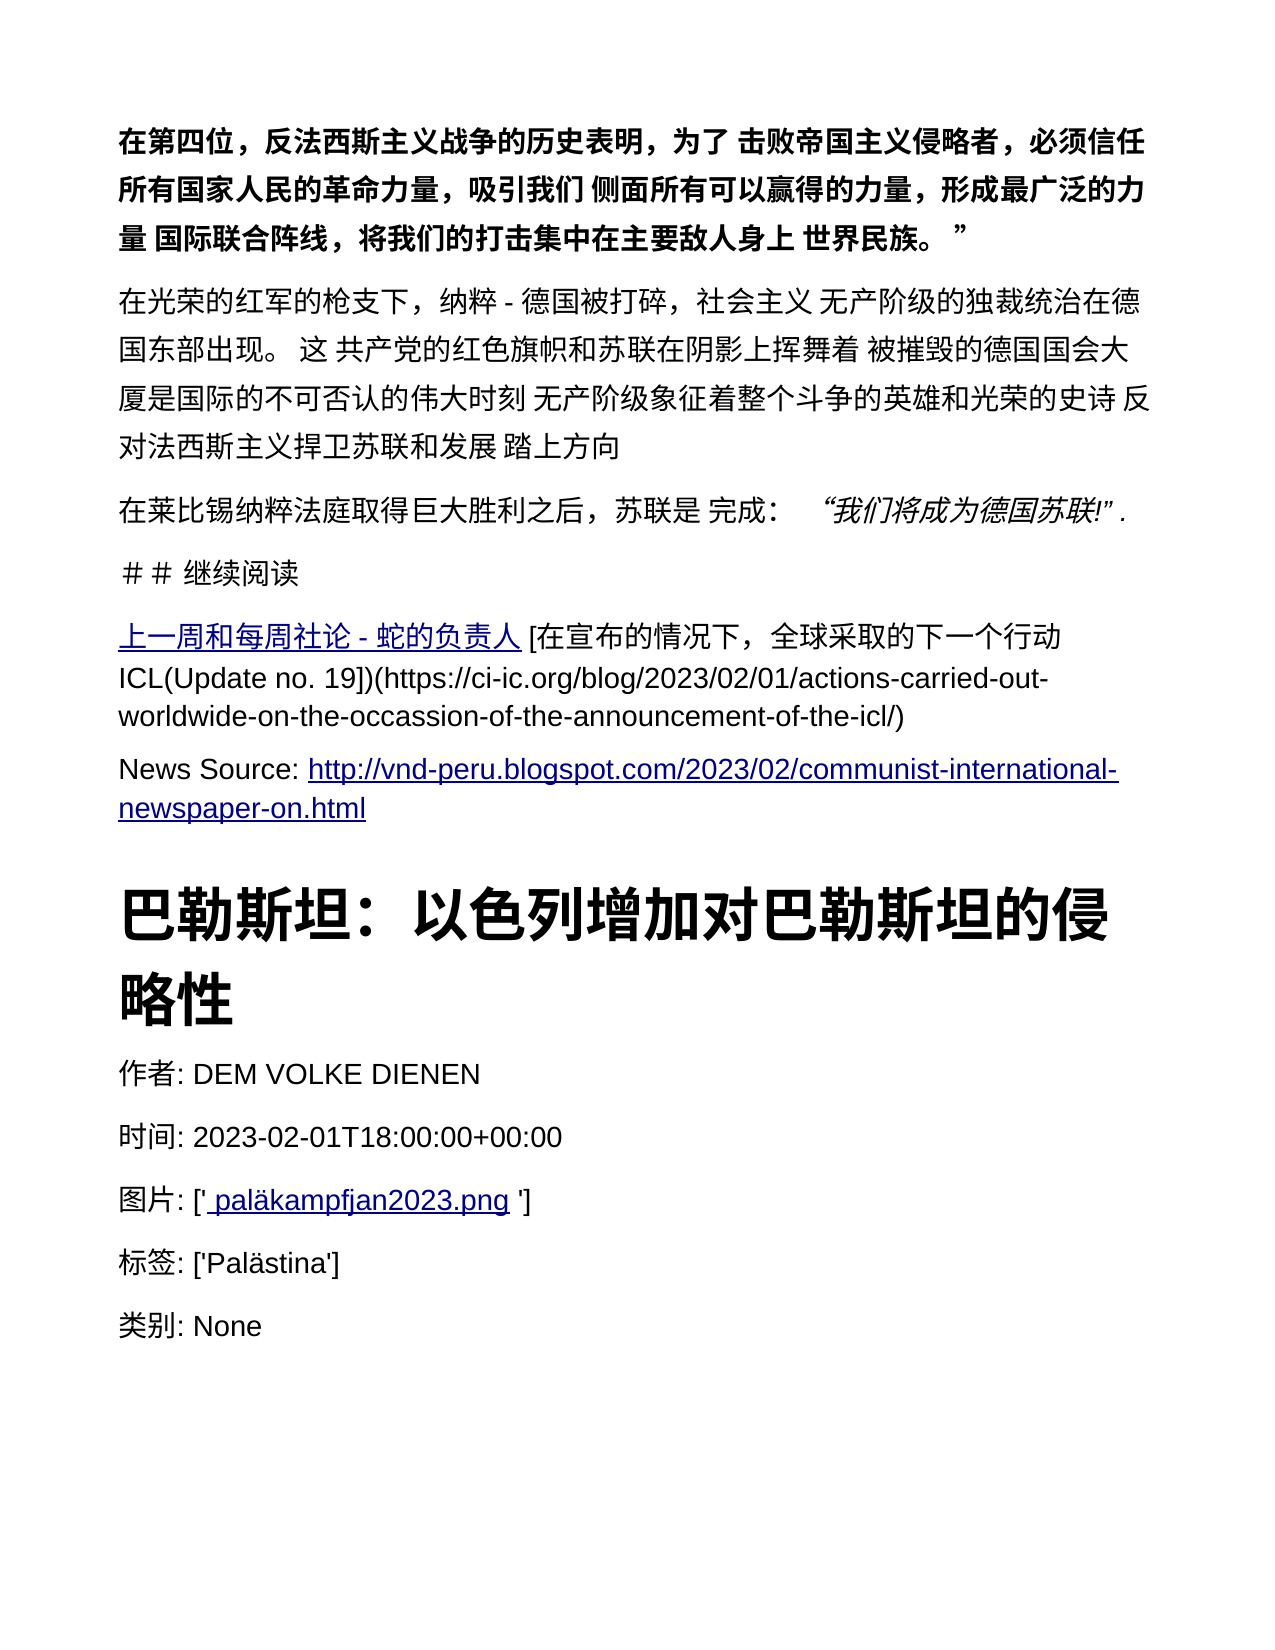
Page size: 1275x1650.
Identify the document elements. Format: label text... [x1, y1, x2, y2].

text 在第四位，反法西斯主义战争的历史表明，为了 击败帝国主义侵略者，必须信任 所有国家人民的革命力量，吸引我们 侧面所有可以赢得的力量，形成最广泛的力量 国际联合阵线，将我们的打击集中在主要敌人身上 世界民族。 ” [118, 118, 1157, 257]
text 标签: ['Palästina'] [118, 1240, 1157, 1282]
text 时间: 2023-02-01T18:00:00+00:00 [118, 1113, 1157, 1156]
subtitle 巴勒斯坦：以色列增加对巴勒斯坦的侵略性 [118, 869, 1157, 1038]
text 作者: DEM VOLKE DIENEN [118, 1050, 1157, 1093]
text 上一周和每周社论 - 蛇的负责人 [在宣布的情况下，全球采取的下一个行动 ICL(Update no. 19])(https://ci-ic.org/blog/2023/02/01/actions-carried-out- worldwide-on-the-occassion-of-the-announcement-of-the-icl/) [118, 613, 1157, 733]
text 在光荣的红军的枪支下，纳粹 - 德国被打碎，社会主义 无产阶级的独裁统治在德国东部出现。 这 共产党的红色旗帜和苏联在阴影上挥舞着 被摧毁的德国国会大厦是国际的不可否认的伟大时刻 无产阶级象征着整个斗争的英雄和光荣的史诗 反对法西斯主义捍卫苏联和发展 踏上方向 [118, 278, 1157, 466]
text News Source: http://vnd-peru.blogspot.com/2023/02/communist-international-newspaper-on.html [118, 752, 1157, 824]
text 类别: None [118, 1303, 1157, 1345]
text 在莱比锡纳粹法庭取得巨大胜利之后，苏联是 完成： “我们将成为德国苏联!” . [118, 487, 1157, 529]
text 图片: [' paläkampfjan2023.png '] [118, 1177, 1157, 1219]
text ＃＃ 继续阅读 [118, 550, 1157, 592]
